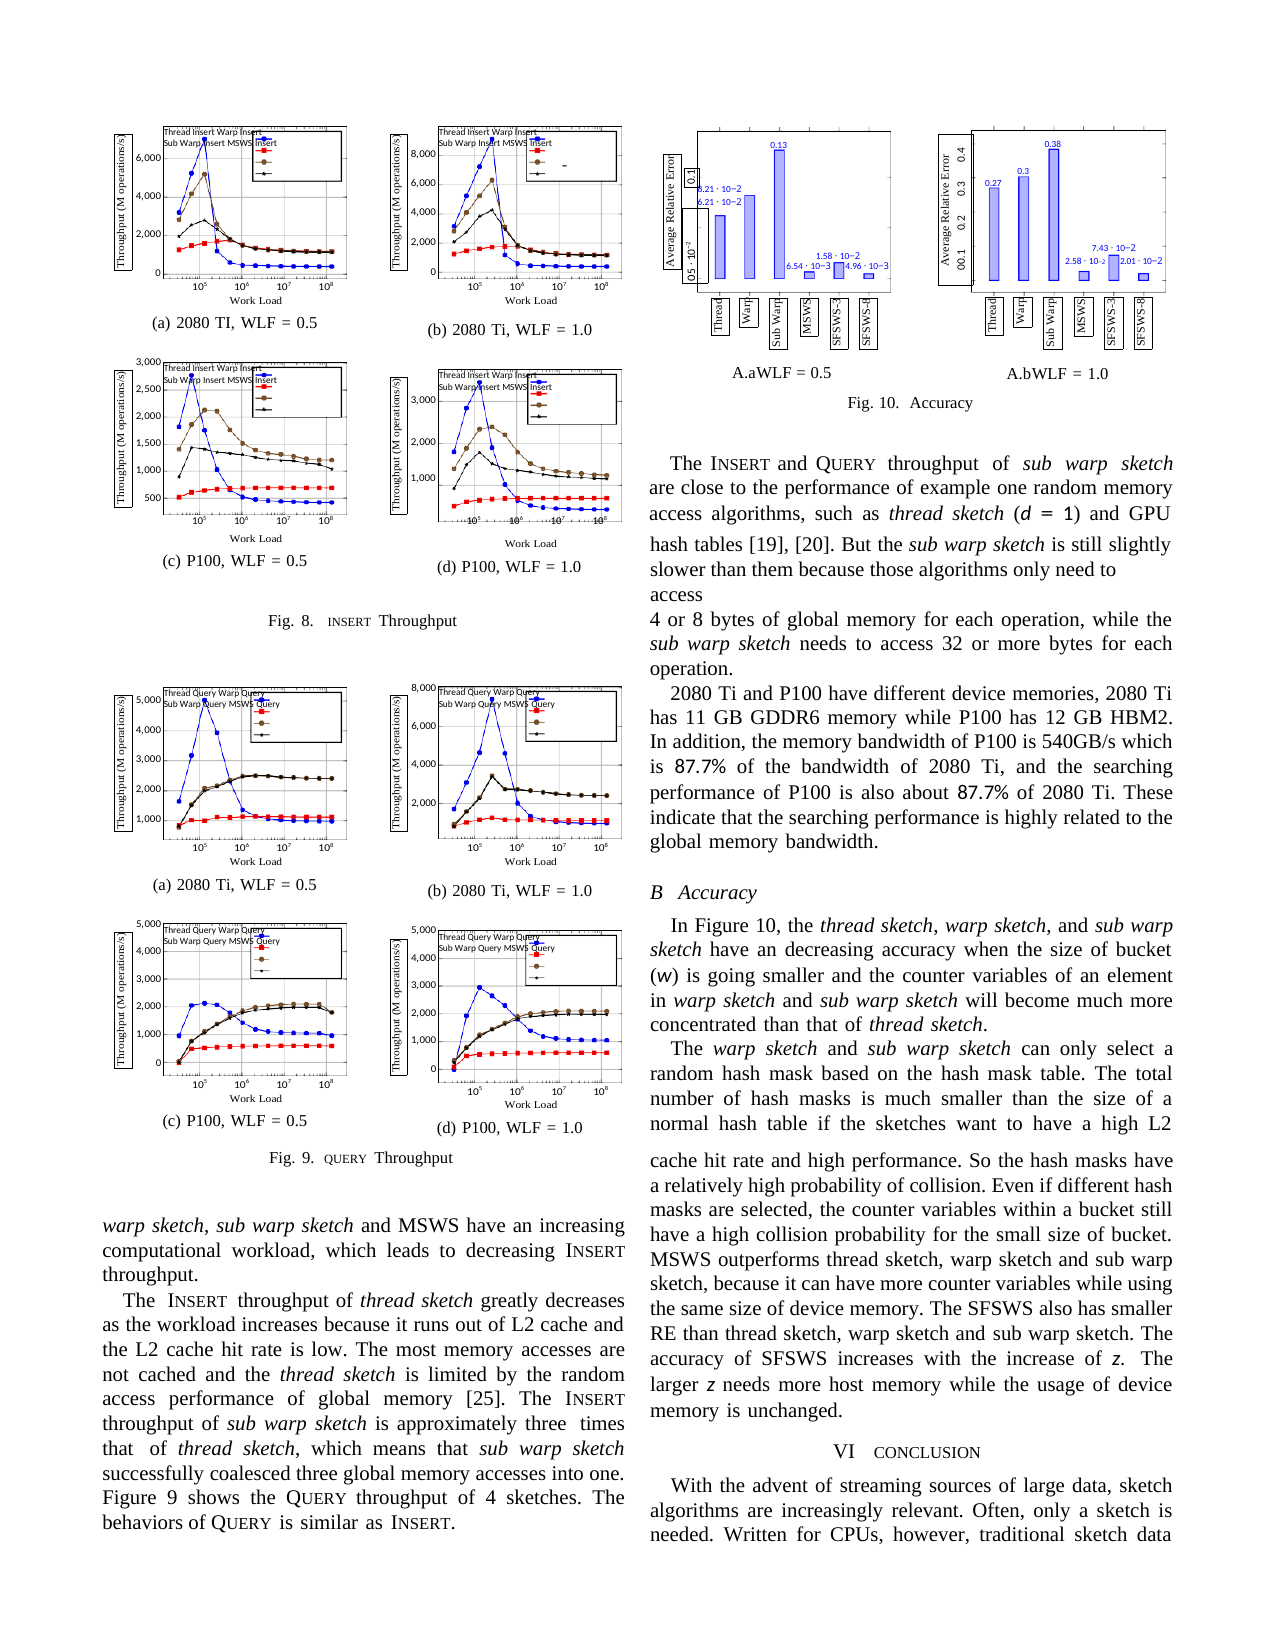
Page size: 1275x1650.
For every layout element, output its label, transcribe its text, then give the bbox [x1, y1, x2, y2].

picture [438, 126, 622, 148]
text 5,000 [360, 924, 436, 936]
text 107 [550, 517, 566, 526]
text [165, 796, 389, 809]
text [85, 999, 114, 1012]
text 105 106 107 108 [467, 841, 608, 854]
text [85, 812, 114, 825]
picture [974, 189, 1166, 206]
text Sub Warp [1044, 299, 1057, 349]
text [85, 723, 114, 736]
text [360, 979, 389, 991]
text Throughput (M operations/s) [115, 697, 126, 831]
text 1,000 [408, 1034, 436, 1047]
text 3,000 [133, 972, 161, 985]
picture [974, 247, 1166, 265]
text 8,000 [165, 681, 436, 694]
text Average Relative Error [664, 156, 676, 269]
text [165, 758, 389, 771]
text SFSWS-8 [1135, 299, 1147, 349]
text 0 [133, 1056, 161, 1068]
text (c) P100, WLF = 0.5 [162, 551, 311, 570]
list WLF = 0.5 [732, 363, 833, 382]
text MSWS [801, 299, 813, 336]
text 3,000 [136, 356, 322, 368]
text 1,000 [133, 812, 161, 825]
text [360, 1034, 389, 1047]
text 106 [234, 517, 249, 526]
text [85, 491, 114, 504]
text 5,000 [85, 693, 161, 706]
text 105 106 107 108 [467, 280, 1231, 293]
text [85, 1056, 114, 1068]
text 105 [192, 517, 207, 526]
text Throughput (M operations/s) [391, 136, 402, 270]
text 4,000 [136, 189, 165, 202]
text (d) P100, WLF = 1.0 [437, 557, 583, 576]
text [974, 265, 1231, 277]
text (b) 2080 Ti, WLF = 1.0 [427, 881, 608, 900]
text [709, 235, 938, 247]
text [85, 972, 114, 985]
text Warp [1014, 299, 1027, 327]
text [85, 463, 114, 476]
text [360, 1006, 389, 1019]
text 2,000 [411, 435, 596, 448]
text [360, 1063, 389, 1075]
picture [700, 247, 708, 265]
text 3,000 [133, 753, 161, 766]
text 2,000 [408, 1006, 436, 1019]
picture [974, 218, 1166, 235]
text 0 [155, 267, 337, 279]
text 8,000 [411, 148, 938, 161]
text (b) 2080 Ti, WLF = 1.0 [427, 320, 596, 339]
text 5,000 [85, 917, 161, 929]
picture [697, 161, 891, 177]
text 0 [430, 265, 682, 277]
text Thread [986, 299, 998, 335]
text [700, 265, 708, 277]
picture [697, 127, 891, 148]
text 4,000 [411, 206, 663, 218]
text (w) is going smaller and the counter variables of an element in warp sketch and sub warp sketch will become much more concentrated than that of thread sketch. [650, 962, 1173, 1036]
text 105 106 107 108 [467, 1085, 608, 1098]
text 4,000 [408, 951, 436, 964]
text [126, 1056, 132, 1068]
picture [438, 247, 622, 265]
text 105 106 107 108 [192, 280, 337, 293]
text 108 [318, 517, 337, 526]
picture [163, 923, 347, 1076]
text 1,500 [136, 436, 322, 449]
text 2,000 [133, 783, 161, 795]
text Throughput (M operations/s) [391, 941, 402, 1075]
text Work Load [229, 1092, 337, 1104]
text Sub Warp [770, 299, 782, 349]
picture [709, 247, 891, 265]
list WLF = 1.0 [1006, 363, 1231, 383]
text Fig. 9. QUERY Throughput [269, 1148, 625, 1167]
text 107 [276, 517, 291, 526]
text Work Load [229, 532, 311, 544]
text cache hit rate and high performance. So the hash masks have a relatively high probability of collision. Even if different hash masks are selected, the counter variables within a bucket still have a high collision probability for the small size of bucket. MSWS outperforms thread sketch, warp sketch and sub warp sketch, because it can have more counter variables while using the same size of device memory. The SFSWS also has smaller RE than thread sketch, warp sketch and sub warp sketch. The accuracy of SFSWS increases with the increase of z. The larger z needs more host memory while the usage of device memory is unchanged. [650, 1148, 1173, 1422]
list Accuracy [650, 880, 1231, 904]
text 105 106 107 108 [192, 841, 459, 854]
text [85, 753, 114, 766]
text [402, 1063, 407, 1075]
text 4,000 [408, 758, 436, 771]
picture [697, 189, 891, 206]
picture [438, 369, 622, 522]
picture [974, 161, 1166, 177]
text 2,000 [136, 409, 322, 422]
text 0.1 [685, 170, 698, 187]
text The INSERT throughput of thread sketch greatly decreases as the workload increases because it runs out of L2 cache and the L2 cache hit rate is low. The most memory accesses are not cached and the thread sketch is limited by the random access performance of global memory [25]. The INSERT throughput of sub warp sketch is approximately three times that of thread sketch, which means that sub warp sketch successfully coalesced three global memory accesses into one. Figure 9 shows the QUERY throughput of 4 sketches. The behaviors of QUERY is similar as INSERT. [102, 1288, 625, 1534]
text (d) P100, WLF = 1.0 [437, 1118, 608, 1137]
text 6,000 [411, 177, 663, 189]
text [968, 265, 973, 277]
text [360, 471, 389, 484]
text 6,000 [408, 719, 436, 732]
text (a) 2080 TI, WLF = 0.5 [152, 313, 322, 332]
picture [709, 218, 891, 235]
picture [438, 189, 622, 206]
text 105 106 107 108 [192, 1078, 337, 1091]
text [974, 148, 1231, 161]
text [85, 1027, 114, 1040]
text Warp [740, 299, 753, 327]
text With the advent of streaming sources of large data, sketch algorithms are increasingly relevant. Often, only a sketch is needed. Written for CPUs, however, traditional sketch data [650, 1473, 1173, 1546]
text Throughput (M operations/s) [115, 372, 126, 507]
text hash tables [19], [20]. But the sub warp sketch is still slightly slower than them because those algorithms only need to access [650, 532, 1173, 606]
text Throughput (M operations/s) [391, 697, 402, 831]
picture [971, 126, 1166, 148]
text 105 [466, 517, 482, 526]
text 106 [508, 517, 523, 526]
text Throughput (M operations/s) [391, 379, 402, 513]
text 0 0.1 0.2 0.3 0.4 [954, 135, 968, 284]
text Fig. 10. Accuracy [847, 393, 975, 412]
text 2,000 [136, 227, 165, 240]
text 2,000 [408, 796, 436, 809]
picture [163, 126, 347, 279]
text 1,000 [133, 1027, 161, 1040]
text 1,000 [133, 463, 161, 476]
text 2,000 [133, 999, 161, 1012]
text 0 [709, 265, 938, 277]
picture [438, 161, 622, 177]
text 4 or 8 bytes of global memory for each operation, while the sub warp sketch needs to access 32 or more bytes for each operation. [649, 606, 1173, 680]
picture [163, 691, 347, 840]
text [360, 951, 389, 964]
text Average Relative Error [939, 135, 951, 282]
text 4,000 [133, 723, 161, 736]
text In Figure 10, the thread sketch, warp sketch, and sub warp sketch have an decreasing accuracy when the size of bucket [650, 913, 1173, 961]
text 6,000 [974, 177, 1231, 189]
text 2,000 [411, 235, 663, 247]
text SFSWS-8 [860, 299, 872, 349]
text 6,000 [682, 177, 938, 189]
text 4,000 [133, 944, 161, 957]
text 500 [133, 491, 161, 504]
picture [438, 686, 622, 839]
list CONCLUSION [833, 1439, 1231, 1463]
text 108 [592, 517, 607, 526]
text 2080 Ti and P100 have different device memories, 2080 Ti has 11 GB GDDR6 memory while P100 has 12 GB HBM2. In addition, the memory bandwidth of P100 is 540GB/s which is 87.7% of the bandwidth of 2080 Ti, and the searching performance of P100 is also about 87.7% of 2080 Ti. These indicate that the searching performance is highly related to the global memory bandwidth. [649, 681, 1173, 853]
text Work Load [504, 538, 583, 550]
text [85, 944, 114, 957]
text (c) P100, WLF = 0.5 [162, 1111, 337, 1130]
text SFSWS-3 [831, 299, 843, 349]
text 3,000 [411, 394, 596, 406]
text Work Load [504, 294, 1231, 306]
text [85, 783, 114, 795]
text [974, 206, 1231, 218]
text [682, 206, 938, 218]
text (a) 2080 Ti, WLF = 0.5 [153, 874, 337, 894]
text 3,000 [408, 979, 436, 991]
text Throughput (M operations/s) [115, 934, 126, 1068]
text The INSERT and QUERY throughput of sub warp sketch are close to the performance of example one random memory access algorithms, such as thread sketch (d = 1) and GPU [649, 451, 1173, 525]
text 0 [408, 1063, 436, 1075]
text 2,500 [136, 382, 322, 395]
text Work Load [504, 1099, 608, 1111]
text MSWS [1075, 299, 1087, 336]
picture [438, 218, 622, 235]
text warp sketch, sub warp sketch and MSWS have an increasing computational workload, which leads to decreasing INSERT throughput. [102, 1213, 625, 1286]
text Work Load [504, 856, 608, 867]
text 6,000 [136, 151, 165, 163]
text 1,000 [408, 471, 436, 484]
picture [438, 930, 622, 1083]
picture [700, 218, 708, 235]
picture [163, 362, 347, 515]
text Work Load [229, 294, 337, 306]
text 0 5 · 10−2 [683, 210, 700, 283]
text Throughput (M operations/s) [115, 136, 126, 270]
text [974, 235, 1231, 247]
text The warp sketch and sub warp sketch can only select a random hash mask based on the hash mask table. The total number of hash masks is much smaller than the size of a normal hash table if the sketches want to have a high L2 [650, 1036, 1173, 1134]
text [126, 491, 132, 504]
text [165, 719, 389, 732]
text Thread [712, 299, 724, 335]
text Work Load [229, 855, 459, 867]
text SFSWS-3 [1105, 299, 1117, 349]
text Fig. 8. INSERT Throughput [268, 610, 459, 629]
